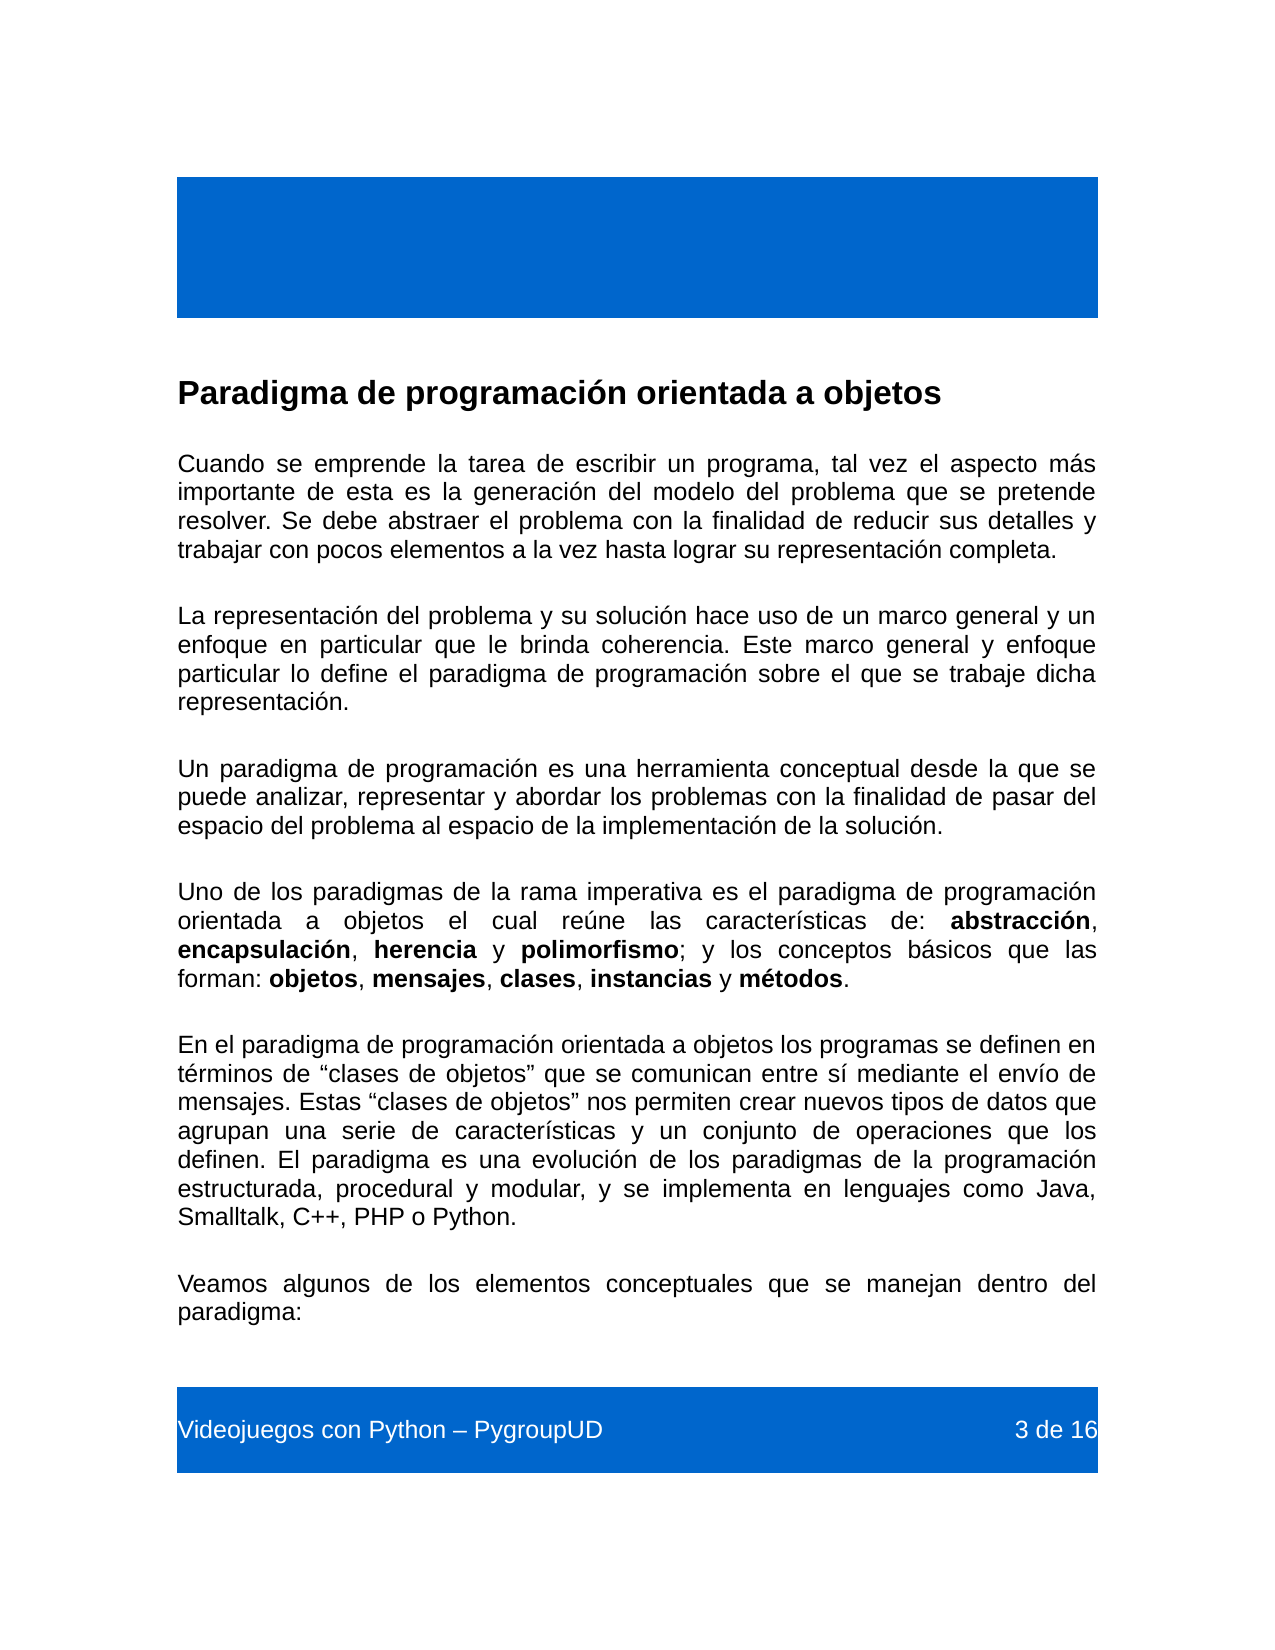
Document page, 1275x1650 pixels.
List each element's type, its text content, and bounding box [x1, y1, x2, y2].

text Uno de los paradigmas de la rama imperativa es el paradigma de programación orientada a objetos el cual reúne las características de: abstracción, encapsulación, herencia y polimorfismo; y los conceptos básicos que las forman: objetos, mensajes, clases, instancias y métodos. [177, 877, 1098, 992]
text Veamos algunos de los elementos conceptuales que se manejan dentro del paradigma: [177, 1269, 1098, 1326]
text Un paradigma de programación es una herramienta conceptual desde la que se puede analizar, representar y abordar los problemas con la finalidad de pasar del espacio del problema al espacio de la implementación de la solución. [177, 754, 1098, 840]
text En el paradigma de programación orientada a objetos los programas se definen en términos de “clases de objetos” que se comunican entre sí mediante el envío de mensajes. Estas “clases de objetos” nos permiten crear nuevos tipos de datos que agrupan una serie de características y un conjunto de operaciones que los definen. El paradigma es una evolución de los paradigmas de la programación estructurada, procedural y modular, y se implementa en lenguajes como Java, Smalltalk, C++, PHP o Python. [177, 1030, 1098, 1231]
text La representación del problema y su solución hace uso de un marco general y un enfoque en particular que le brinda coherencia. Este marco general y enfoque particular lo define el paradigma de programación sobre el que se trabaje dicha representación. [177, 601, 1098, 716]
subtitle Paradigma de programación orientada a objetos [177, 373, 1098, 411]
text Cuando se emprende la tarea de escribir un programa, tal vez el aspecto más importante de esta es la generación del modelo del problema que se pretende resolver. Se debe abstraer el problema con la finalidad de reducir sus detalles y trabajar con pocos elementos a la vez hasta lograr su representación completa. [177, 449, 1098, 564]
